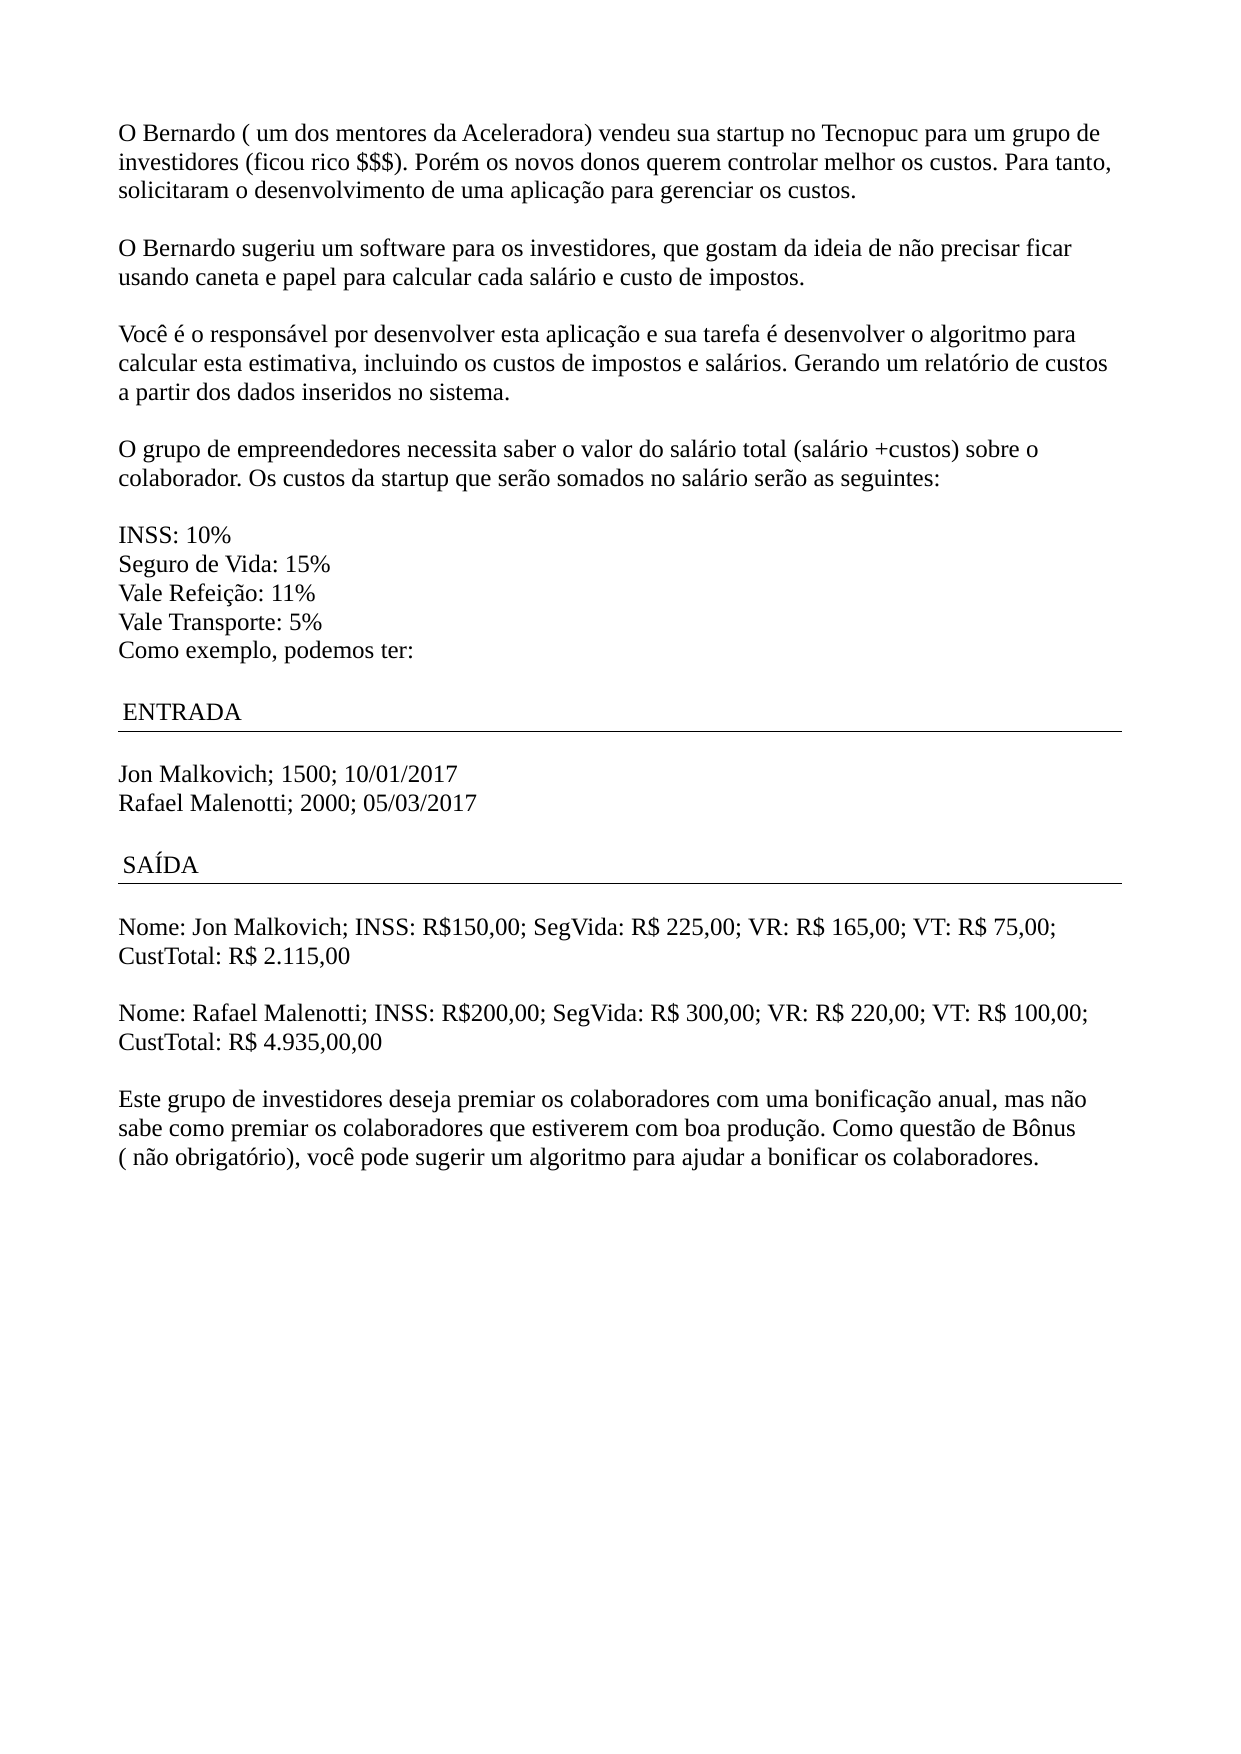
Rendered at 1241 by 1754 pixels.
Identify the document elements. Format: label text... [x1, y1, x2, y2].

text INSS: 10% [118, 521, 1122, 549]
text Nome: Rafael Malenotti; INSS: R$200,00; SegVida: R$ 300,00; VR: R$ 220,00; VT: R$ 100,00; CustTotal: R$ 4.935,00,00 [118, 998, 1122, 1056]
text Vale Refeição: 11% [118, 578, 1122, 607]
text O Bernardo ( um dos mentores da Aceleradora) vendeu sua startup no Tecnopuc para um grupo de investidores (ficou rico $$$). Porém os novos donos querem controlar melhor os custos. Para tanto, solicitaram o desenvolvimento de uma aplicação para gerenciar os custos. [118, 118, 1122, 204]
text Seguro de Vida: 15% [118, 549, 1122, 578]
text Jon Malkovich; 1500; 10/01/2017 [118, 759, 1122, 788]
text Rafael Malenotti; 2000; 05/03/2017 [118, 788, 1122, 817]
text Você é o responsável por desenvolver esta aplicação e sua tarefa é desenvolver o algoritmo para calcular esta estimativa, incluindo os custos de impostos e salários. Gerando um relatório de custos a partir dos dados inseridos no sistema. [118, 319, 1122, 406]
text Vale Transporte: 5% [118, 607, 1122, 636]
text O Bernardo sugeriu um software para os investidores, que gostam da ideia de não precisar ficar usando caneta e papel para calcular cada salário e custo de impostos. [118, 233, 1122, 291]
text Como exemplo, podemos ter: [118, 636, 1122, 664]
text SAÍDA [118, 846, 1122, 883]
text ENTRADA [118, 693, 1122, 731]
text O grupo de empreendedores necessita saber o valor do salário total (salário +custos) sobre o colaborador. Os custos da startup que serão somados no salário serão as seguintes: [118, 434, 1122, 492]
text Este grupo de investidores deseja premiar os colaboradores com uma bonificação anual, mas não sabe como premiar os colaboradores que estiverem com boa produção. Como questão de Bônus ( não obrigatório), você pode sugerir um algoritmo para ajudar a bonificar os colaboradores. [118, 1084, 1122, 1171]
text Nome: Jon Malkovich; INSS: R$150,00; SegVida: R$ 225,00; VR: R$ 165,00; VT: R$ 75,00; CustTotal: R$ 2.115,00 [118, 912, 1122, 969]
